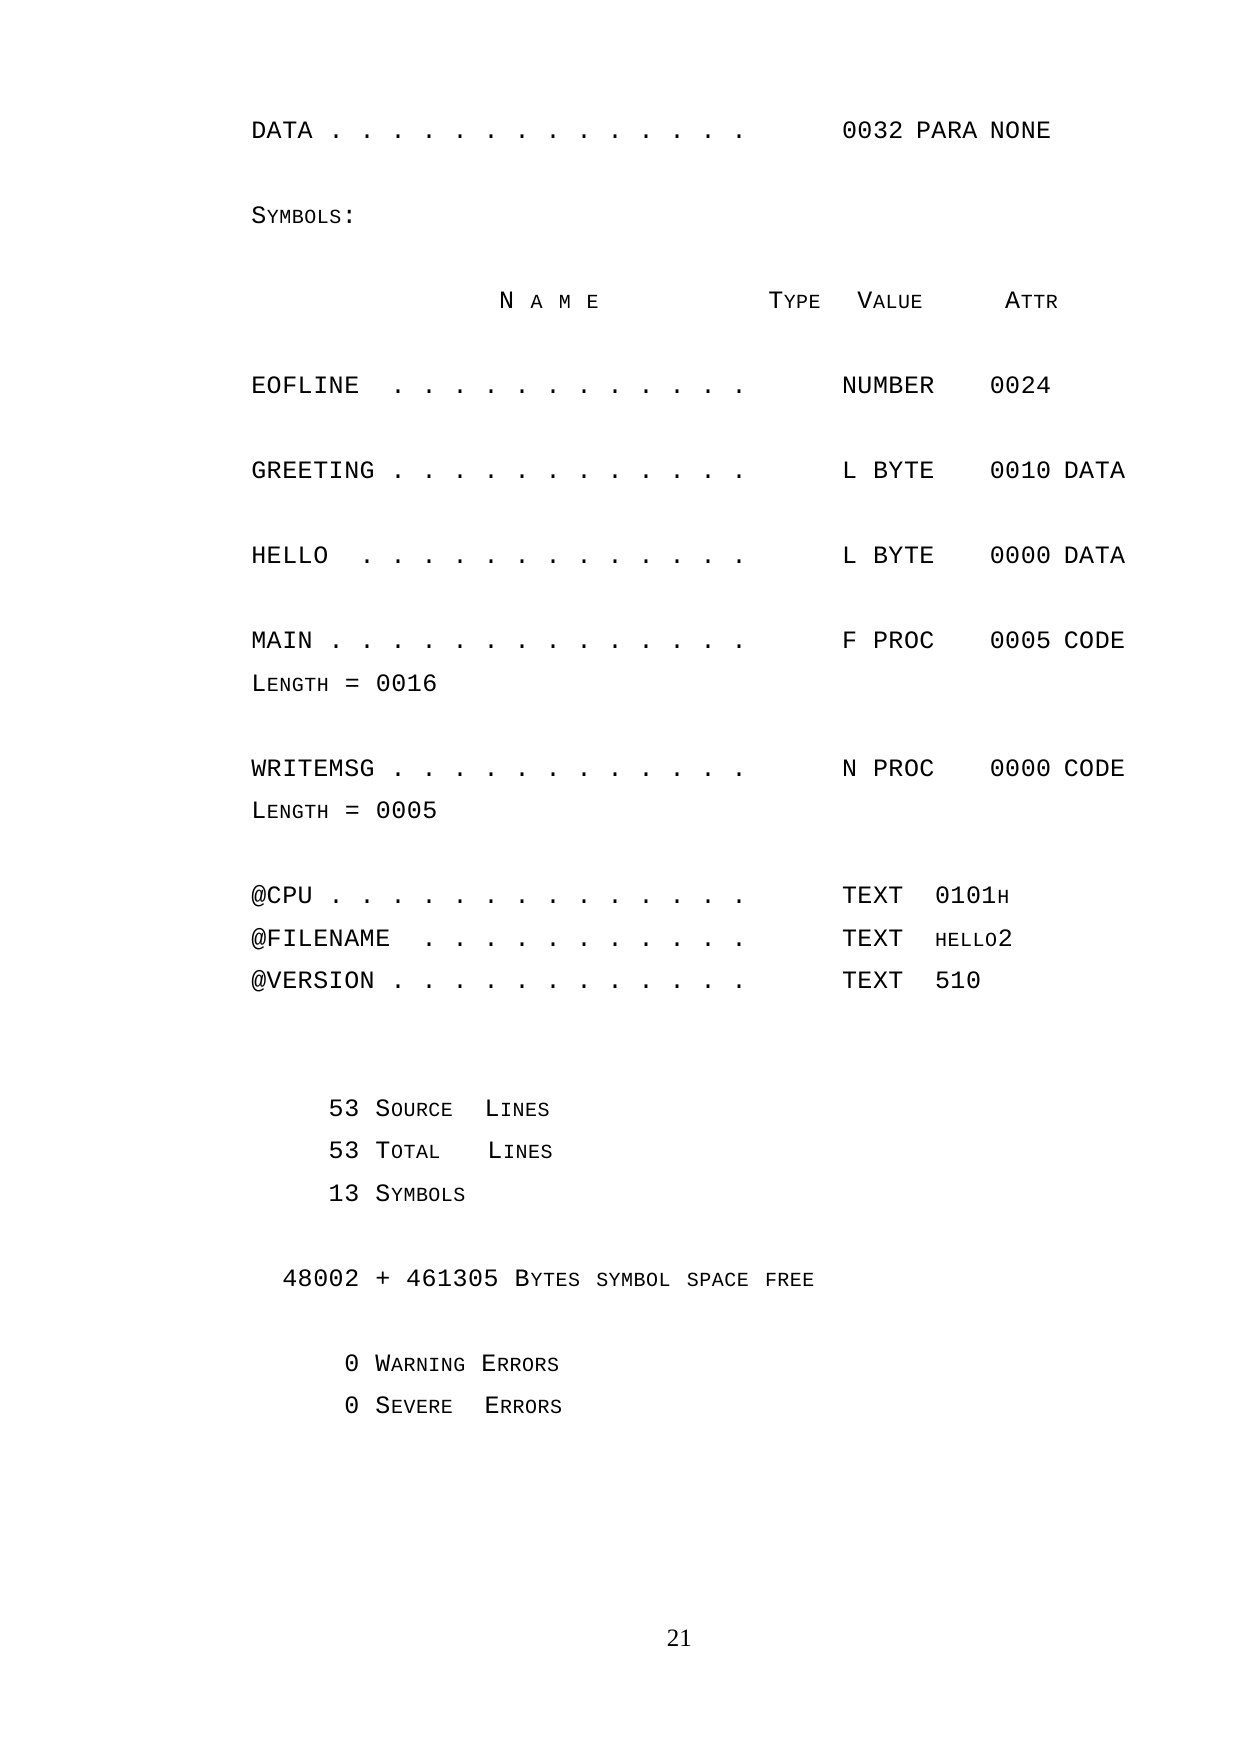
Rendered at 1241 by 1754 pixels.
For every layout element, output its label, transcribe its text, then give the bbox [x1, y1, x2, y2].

text @VERSION . . . . . . . . . . . . TEXT 510 [177, 968, 1181, 996]
text GREETING . . . . . . . . . . . . L BYTE 0010 DATA [177, 458, 1181, 486]
text @FILENAME . . . . . . . . . . . TEXT hello2 [177, 926, 1181, 954]
text N a m e Type Value Attr [177, 288, 1181, 316]
text 53 Source Lines [177, 1096, 1181, 1124]
text 0 Severe Errors [177, 1393, 1181, 1421]
text 0 Warning Errors [177, 1351, 1181, 1379]
text 53 Total Lines [177, 1138, 1181, 1166]
text DATA . . . . . . . . . . . . . . 0032 PARA NONE [177, 118, 1181, 146]
text 13 Symbols [177, 1181, 1181, 1209]
text EOFLINE . . . . . . . . . . . . NUMBER 0024 [177, 373, 1181, 401]
text HELLO . . . . . . . . . . . . . L BYTE 0000 DATA [177, 543, 1181, 571]
text Symbols: [177, 203, 1181, 231]
text @CPU . . . . . . . . . . . . . . TEXT 0101h [177, 883, 1181, 911]
text WRITEMSG . . . . . . . . . . . . N PROC 0000 CODE Length = 0005 [177, 756, 1181, 826]
text 48002 + 461305 Bytes symbol space free [177, 1266, 1181, 1294]
text MAIN . . . . . . . . . . . . . . F PROC 0005 CODE Length = 0016 [177, 628, 1181, 699]
